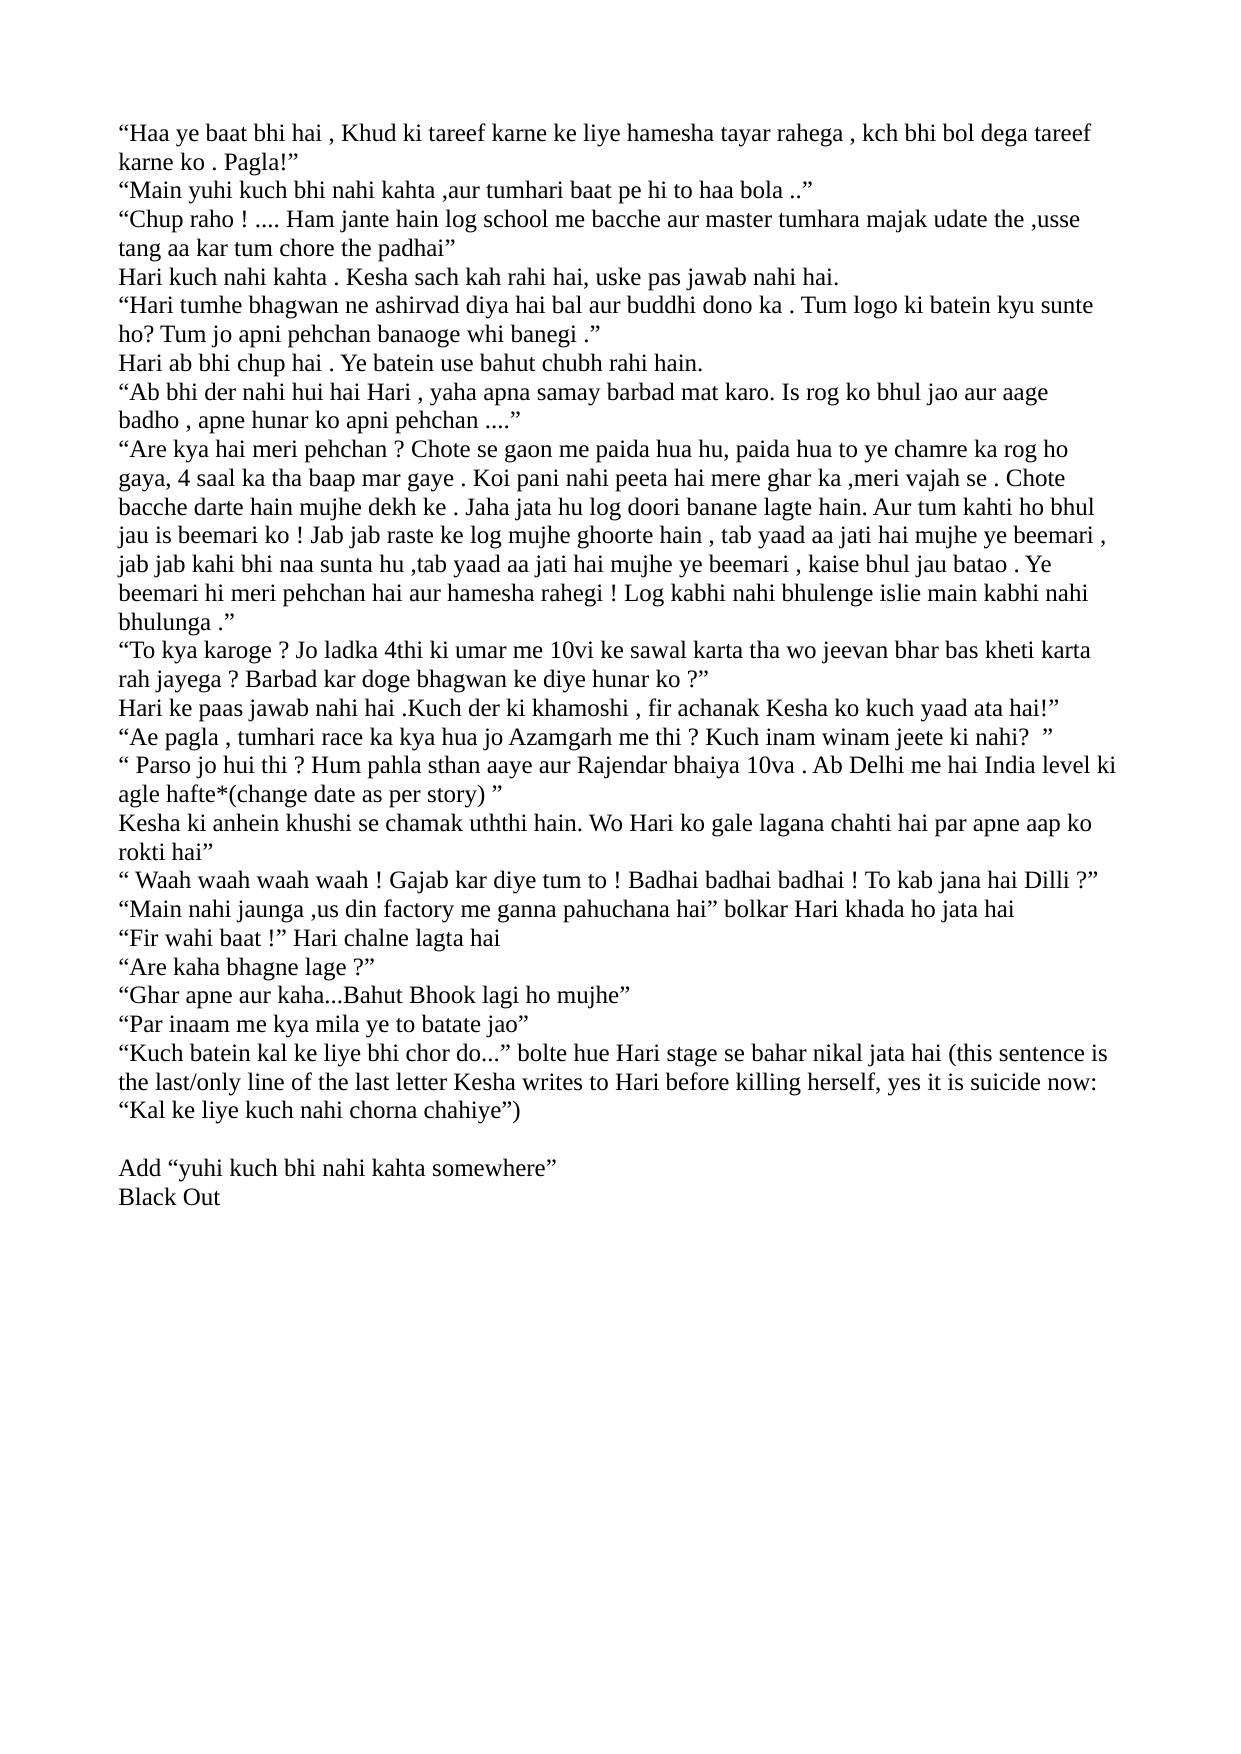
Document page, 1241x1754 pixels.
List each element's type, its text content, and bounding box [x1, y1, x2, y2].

text Kesha ki anhein khushi se chamak uththi hain. Wo Hari ko gale lagana chahti hai par apne aap ko rokti hai” [118, 808, 1122, 866]
text “ Parso jo hui thi ? Hum pahla sthan aaye aur Rajendar bhaiya 10va . Ab Delhi me hai India level ki agle hafte*(change date as per story) ” [118, 751, 1122, 808]
text “Haa ye baat bhi hai , Khud ki tareef karne ke liye hamesha tayar rahega , kch bhi bol dega tareef karne ko . Pagla!” [118, 118, 1122, 176]
text “Chup raho ! .... Ham jante hain log school me bacche aur master tumhara majak udate the ,usse tang aa kar tum chore the padhai” [118, 204, 1122, 262]
text Hari ke paas jawab nahi hai .Kuch der ki khamoshi , fir achanak Kesha ko kuch yaad ata hai!” [118, 693, 1122, 722]
text “Main yuhi kuch bhi nahi kahta ,aur tumhari baat pe hi to haa bola ..” [118, 176, 1122, 204]
text “ Waah waah waah waah ! Gajab kar diye tum to ! Badhai badhai badhai ! To kab jana hai Dilli ?” [118, 866, 1122, 894]
text “Ae pagla , tumhari race ka kya hua jo Azamgarh me thi ? Kuch inam winam jeete ki nahi? ” [118, 722, 1122, 751]
text “Hari tumhe bhagwan ne ashirvad diya hai bal aur buddhi dono ka . Tum logo ki batein kyu sunte ho? Tum jo apni pehchan banaoge whi banegi .” [118, 291, 1122, 348]
text “Are kya hai meri pehchan ? Chote se gaon me paida hua hu, paida hua to ye chamre ka rog ho gaya, 4 saal ka tha baap mar gaye . Koi pani nahi peeta hai mere ghar ka ,meri vajah se . Chote bacche darte hain mujhe dekh ke . Jaha jata hu log doori banane lagte hain. Aur tum kahti ho bhul jau is beemari ko ! Jab jab raste ke log mujhe ghoorte hain , tab yaad aa jati hai mujhe ye beemari , jab jab kahi bhi naa sunta hu ,tab yaad aa jati hai mujhe ye beemari , kaise bhul jau batao . Ye beemari hi meri pehchan hai aur hamesha rahegi ! Log kabhi nahi bhulenge islie main kabhi nahi bhulunga .” [118, 434, 1122, 636]
text “Fir wahi baat !” Hari chalne lagta hai [118, 923, 1122, 952]
text “Main nahi jaunga ,us din factory me ganna pahuchana hai” bolkar Hari khada ho jata hai [118, 894, 1122, 923]
text Hari ab bhi chup hai . Ye batein use bahut chubh rahi hain. [118, 348, 1122, 377]
text “Kuch batein kal ke liye bhi chor do...” bolte hue Hari stage se bahar nikal jata hai (this sentence is the last/only line of the last letter Kesha writes to Hari before killing herself, yes it is suicide now: “Kal ke liye kuch nahi chorna chahiye”) [118, 1038, 1122, 1124]
text “Par inaam me kya mila ye to batate jao” [118, 1009, 1122, 1038]
text “Ghar apne aur kaha...Bahut Bhook lagi ho mujhe” [118, 981, 1122, 1009]
text Hari kuch nahi kahta . Kesha sach kah rahi hai, uske pas jawab nahi hai. [118, 262, 1122, 291]
text “To kya karoge ? Jo ladka 4thi ki umar me 10vi ke sawal karta tha wo jeevan bhar bas kheti karta rah jayega ? Barbad kar doge bhagwan ke diye hunar ko ?” [118, 636, 1122, 693]
text Add “yuhi kuch bhi nahi kahta somewhere” [118, 1153, 1122, 1182]
text Black Out [118, 1182, 1122, 1211]
text “Are kaha bhagne lage ?” [118, 952, 1122, 981]
text “Ab bhi der nahi hui hai Hari , yaha apna samay barbad mat karo. Is rog ko bhul jao aur aage badho , apne hunar ko apni pehchan ....” [118, 377, 1122, 434]
